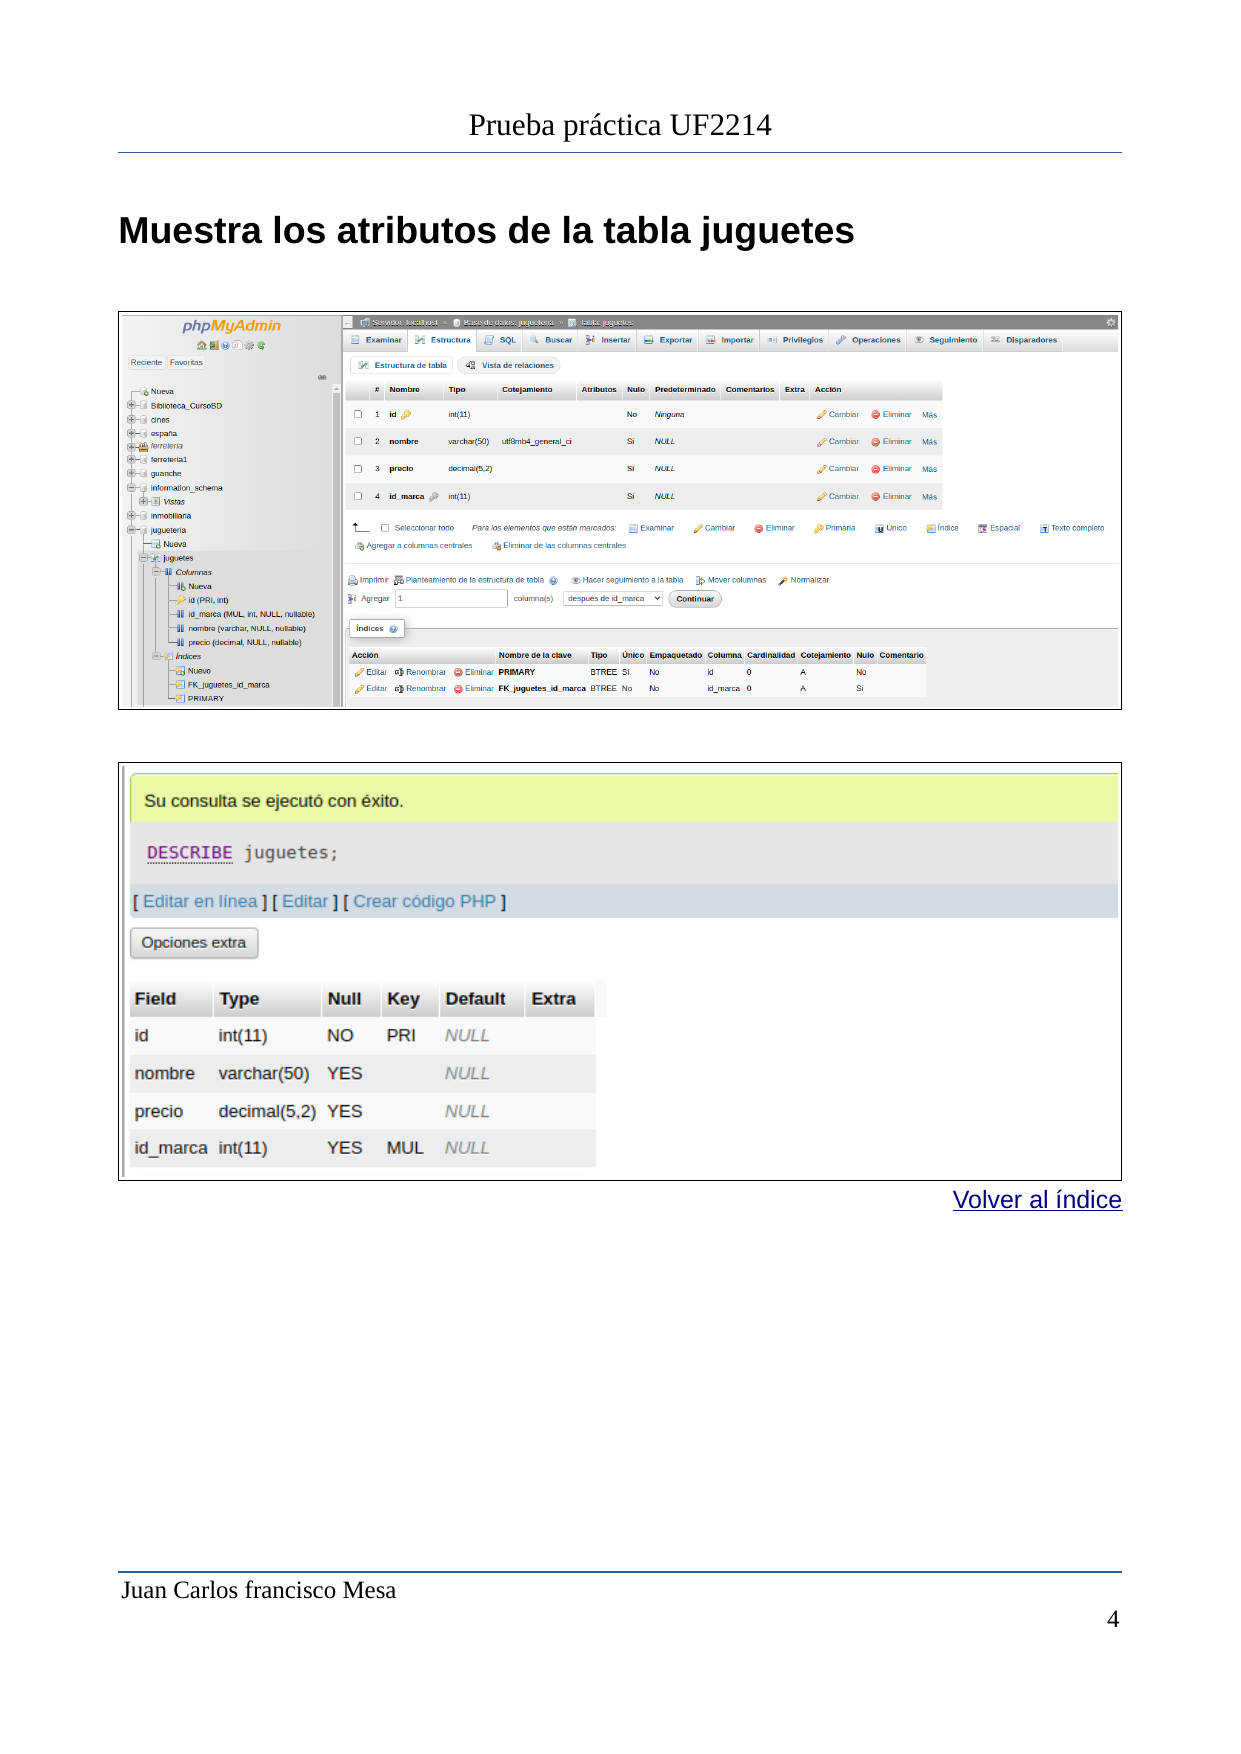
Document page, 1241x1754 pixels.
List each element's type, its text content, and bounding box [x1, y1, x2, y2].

picture [122, 766, 1119, 1177]
text Volver al índice [118, 1181, 1122, 1214]
subtitle Muestra los atributos de la tabla juguetes [118, 208, 1122, 251]
picture [122, 315, 1119, 707]
text [119, 763, 1121, 1180]
